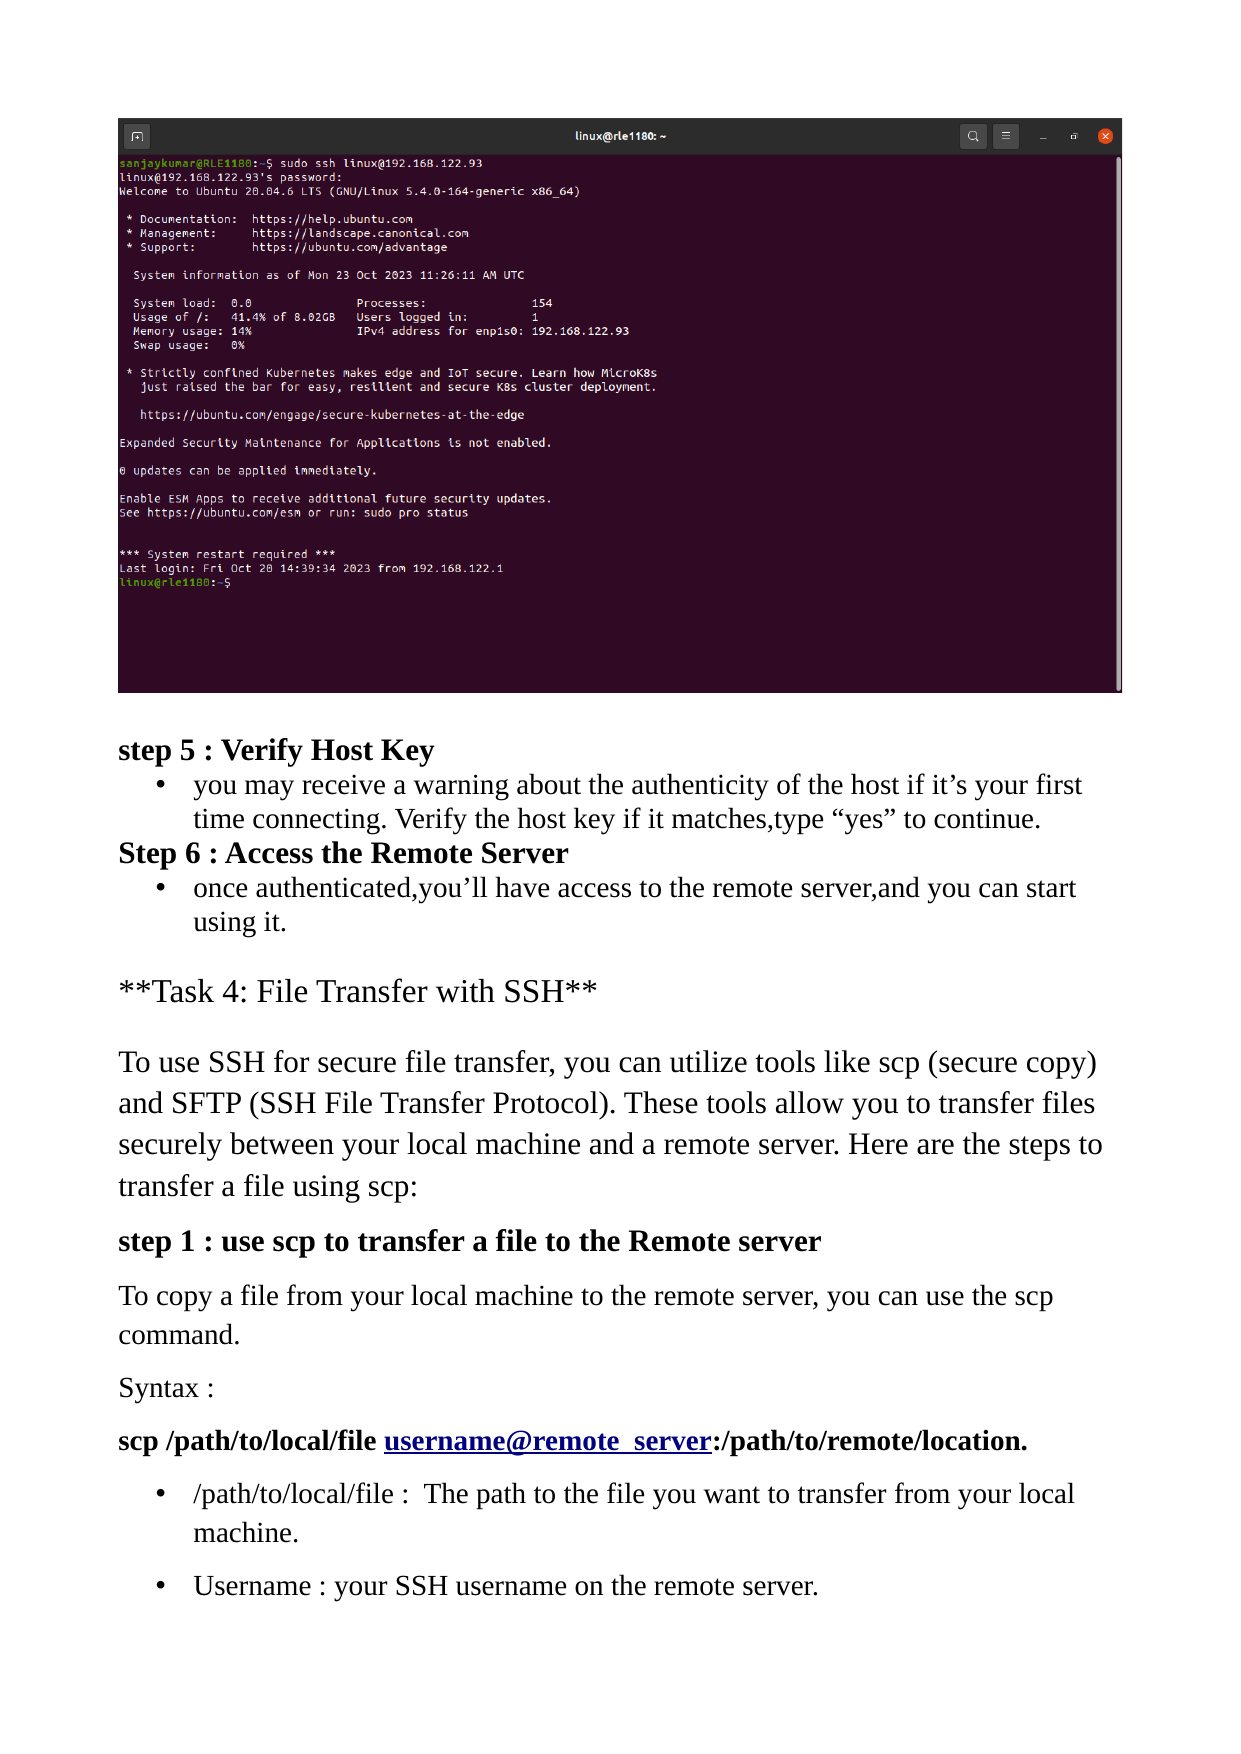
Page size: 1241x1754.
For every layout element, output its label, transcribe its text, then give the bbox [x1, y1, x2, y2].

list Username : your SSH username on the remote server. [156, 1568, 1122, 1602]
text step 5 : Verify Host Key [118, 731, 1122, 767]
text To copy a file from your local machine to the remote server, you can use the scp command. [118, 1278, 1122, 1351]
text Step 6 : Access the Remote Server [118, 834, 1122, 870]
list you may receive a warning about the authenticity of the host if it’s your first time connecting. Verify the host key if it matches,type “yes” to continue. [156, 767, 1122, 834]
text Syntax : [118, 1370, 1122, 1404]
text step 1 : use scp to transfer a file to the Remote server [118, 1223, 1122, 1258]
list /path/to/local/file : The path to the file you want to transfer from your local machine. [156, 1476, 1122, 1548]
text scp /path/to/local/file username@remote_server:/path/to/remote/location. [118, 1423, 1122, 1457]
text **Task 4: File Transfer with SSH** [118, 971, 1122, 1009]
picture [118, 118, 1123, 693]
list once authenticated,you’ll have access to the remote server,and you can start using it. [156, 870, 1122, 938]
text To use SSH for secure file transfer, you can utilize tools like scp (secure copy) and SFTP (SSH File Transfer Protocol). These tools allow you to transfer files securely between your local machine and a remote server. Here are the steps to transfer a file using scp: [118, 1043, 1122, 1203]
